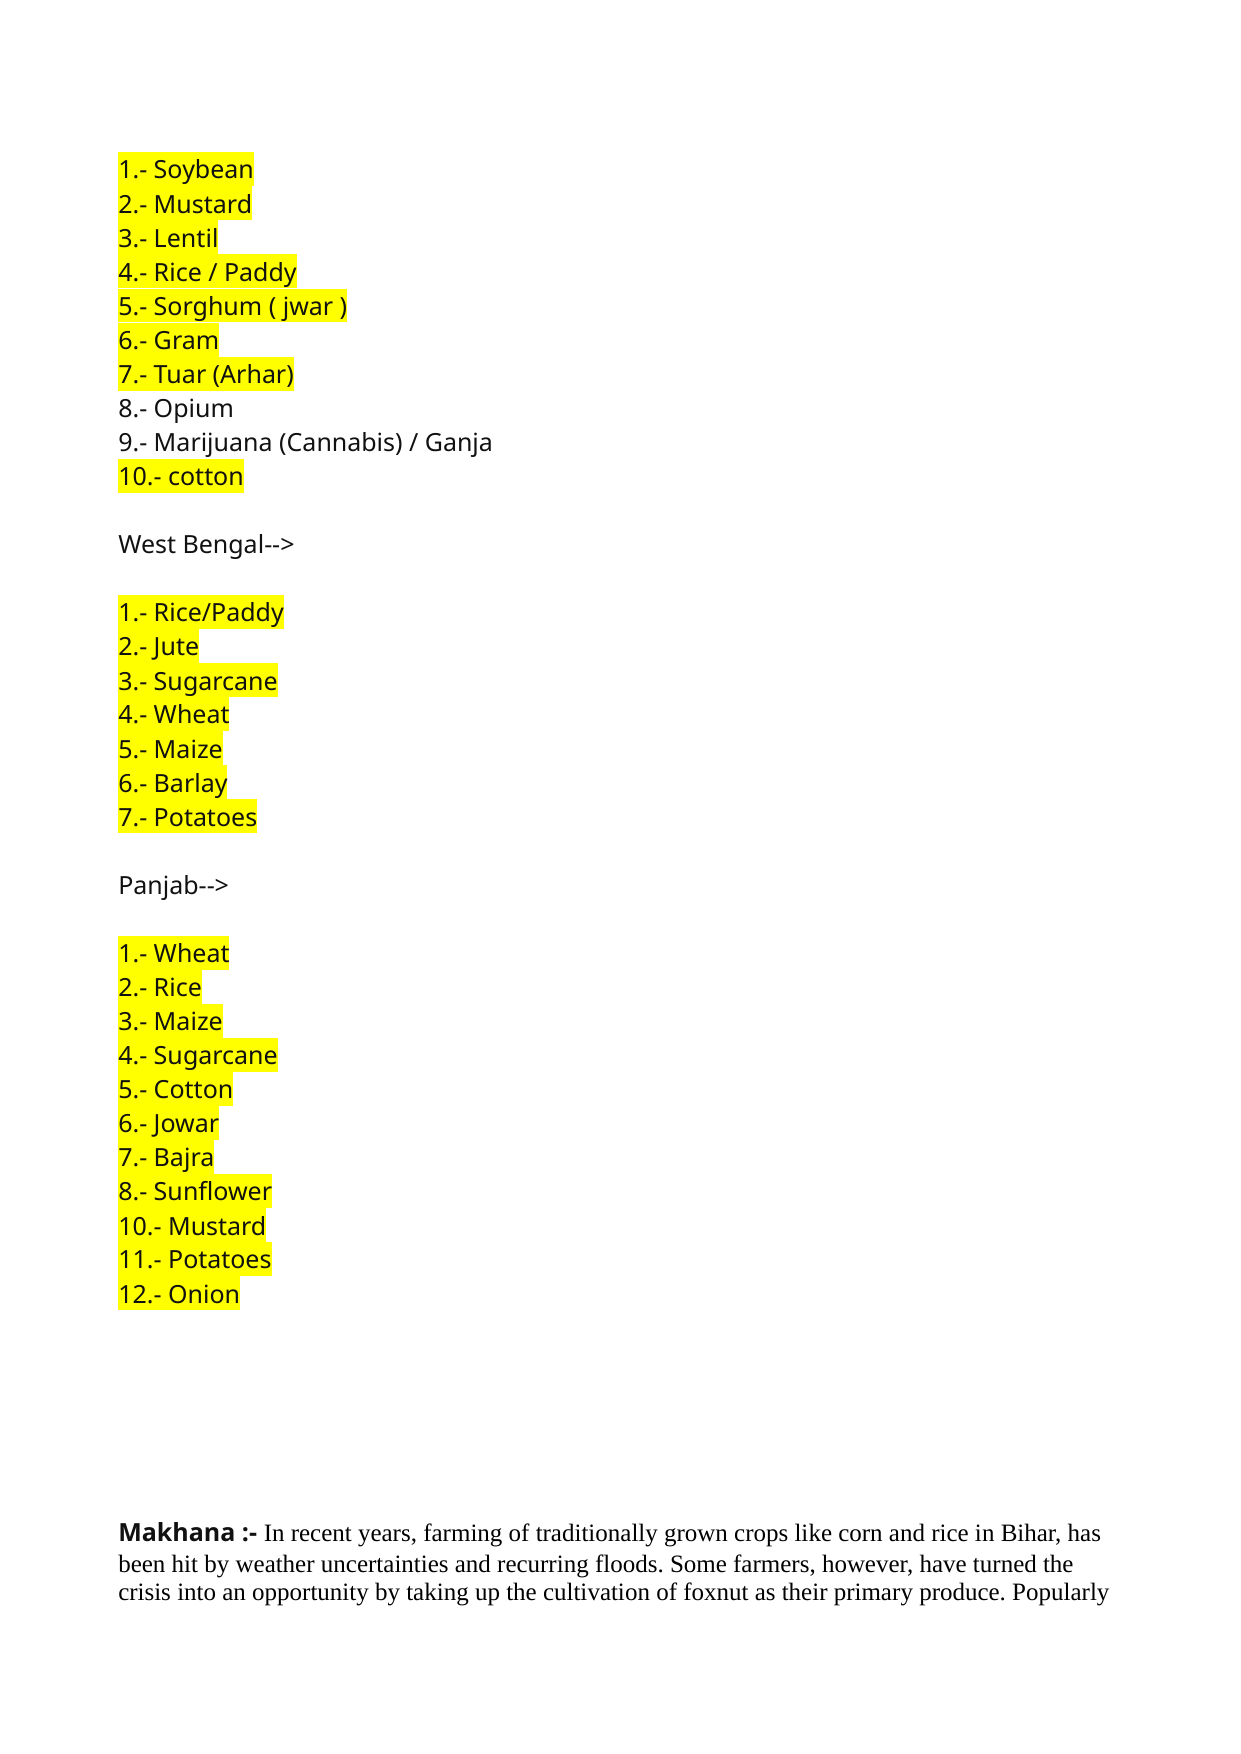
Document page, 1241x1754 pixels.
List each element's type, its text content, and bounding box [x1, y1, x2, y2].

text 7.- Potatoes [118, 799, 1122, 833]
text 10.- Mustard [118, 1208, 1122, 1242]
text 5.- Sorghum ( jwar ) [118, 288, 1122, 322]
text 8.- Sunflower [118, 1174, 1122, 1208]
text 5.- Maize [118, 731, 1122, 765]
text 1.- Soybean [118, 152, 1122, 186]
text Makhana :- In recent years, farming of traditionally grown crops like corn and rice in Bihar, has been hit by weather uncertainties and recurring floods. Some farmers, however, have turned the crisis into an opportunity by taking up the cultivation of foxnut as their primary produce. Popularly [118, 1515, 1122, 1606]
text 7.- Tuar (Arhar) [118, 357, 1122, 391]
text 4.- Wheat [118, 697, 1122, 731]
text 9.- Marijuana (Cannabis) / Ganja [118, 425, 1122, 459]
text 12.- Onion [118, 1276, 1122, 1310]
text 3.- Sugarcane [118, 663, 1122, 697]
text 3.- Maize [118, 1004, 1122, 1038]
text 7.- Bajra [118, 1140, 1122, 1174]
text West Bengal--> [118, 527, 1122, 561]
text 2.- Rice [118, 970, 1122, 1004]
text 2.- Mustard [118, 186, 1122, 220]
text 6.- Jowar [118, 1106, 1122, 1140]
text 1.- Rice/Paddy [118, 595, 1122, 629]
text 6.- Barlay [118, 765, 1122, 799]
text 4.- Rice / Paddy [118, 254, 1122, 288]
text 5.- Cotton [118, 1072, 1122, 1106]
text 4.- Sugarcane [118, 1038, 1122, 1072]
text Panjab--> [118, 867, 1122, 902]
text 10.- cotton [118, 459, 1122, 493]
text 3.- Lentil [118, 220, 1122, 254]
text 6.- Gram [118, 322, 1122, 357]
text 8.- Opium [118, 391, 1122, 425]
text 2.- Jute [118, 629, 1122, 663]
text 1.- Wheat [118, 936, 1122, 970]
text 11.- Potatoes [118, 1242, 1122, 1276]
